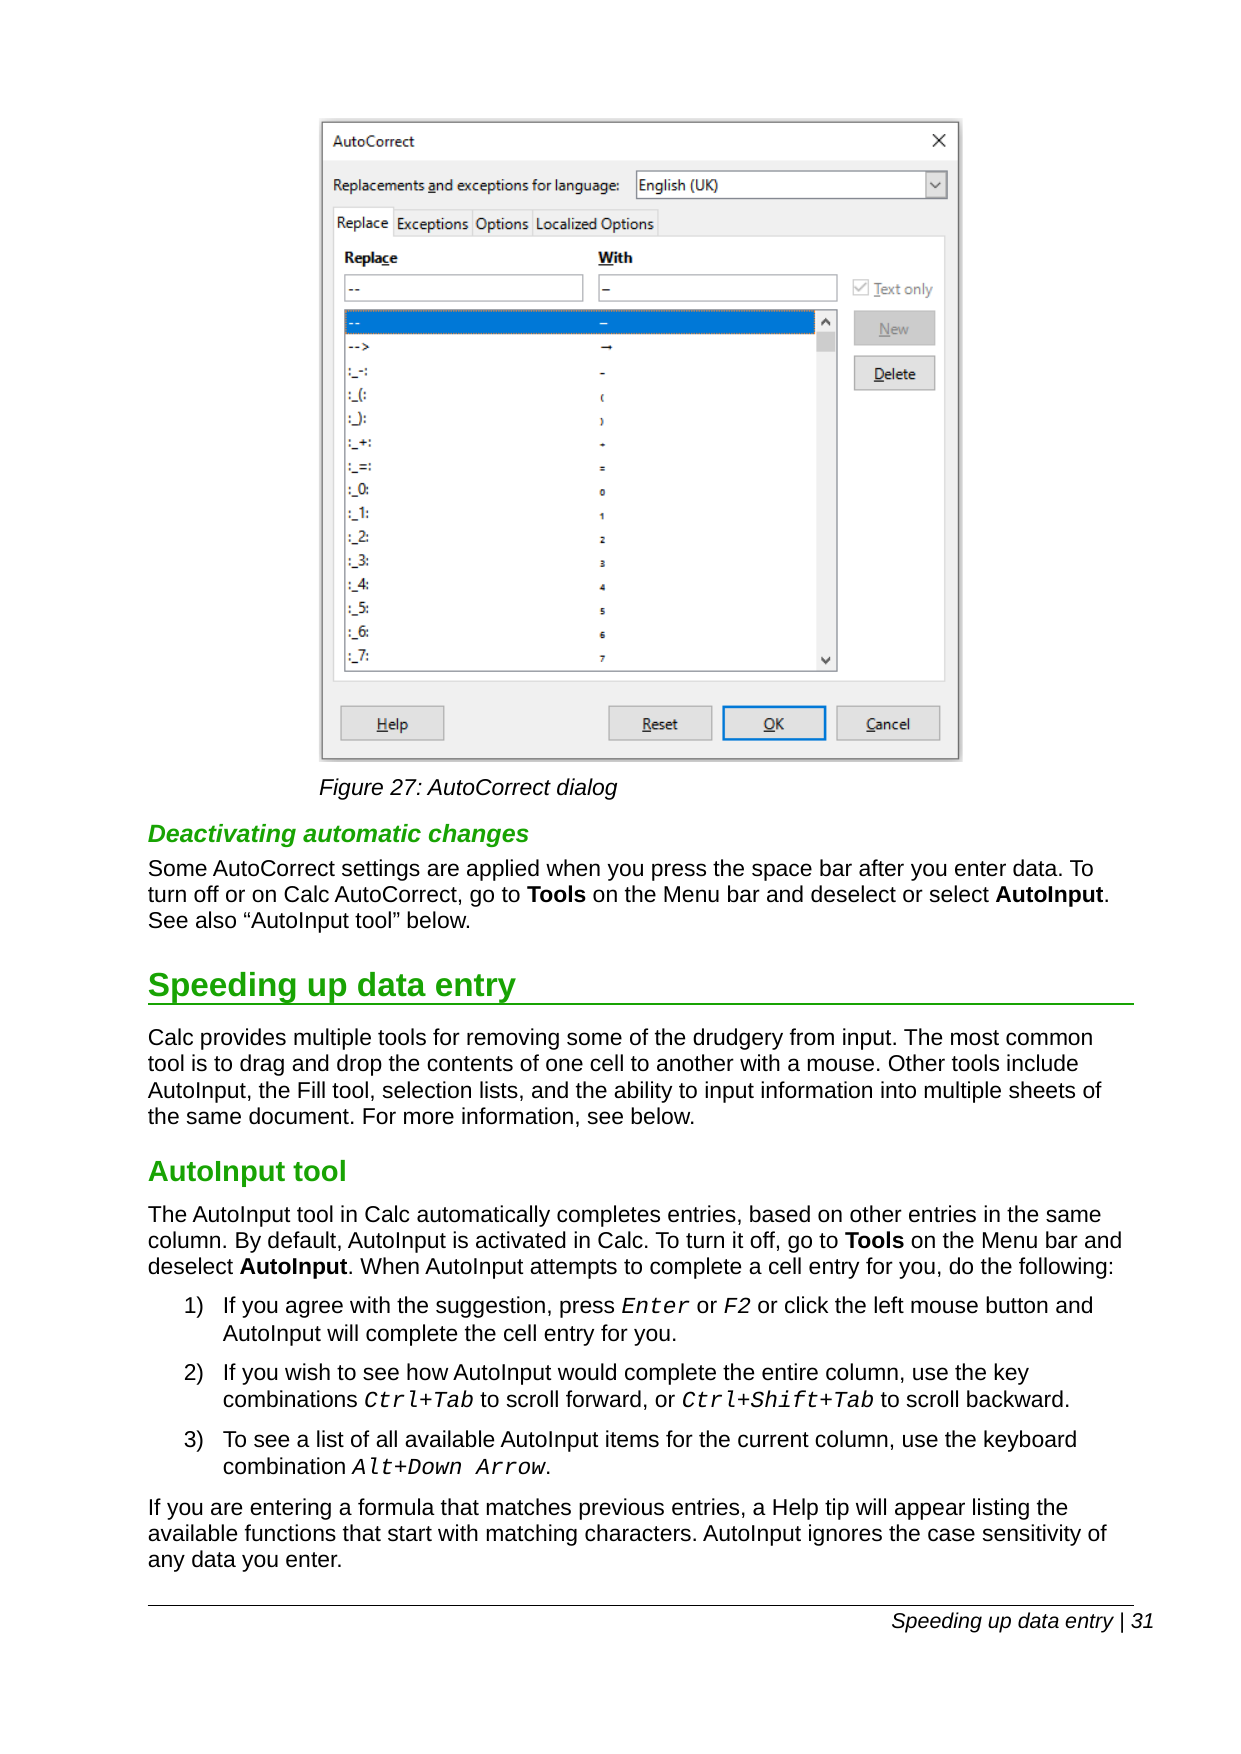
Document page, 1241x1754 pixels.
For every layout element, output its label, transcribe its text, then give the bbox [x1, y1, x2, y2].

text Figure 27: AutoCorrect dialog [319, 774, 963, 801]
picture [318, 118, 963, 762]
text The AutoInput tool in Calc automatically completes entries, based on other entries in the same column. By default, AutoInput is activated in Calc. To turn it off, go to Tools on the Menu bar and deselect AutoInput. When AutoInput attempts to complete a cell entry for you, do the following: [148, 1201, 1134, 1279]
text Some AutoCorrect settings are applied when you press the space bar after you enter data. To turn off or on Calc AutoCorrect, go to Tools on the Menu bar and deselect or select AutoInput. See also “AutoInput tool” below. [148, 854, 1134, 933]
list If you agree with the suggestion, press Enter or F2 or click the left mouse button and AutoInput will complete the cell entry for you. [204, 1292, 1134, 1347]
subtitle AutoInput tool [148, 1154, 1134, 1188]
subtitle Deactivating automatic changes [148, 819, 1134, 848]
list If you wish to see how AutoInput would complete the entire column, use the key combinations Ctrl+Tab to scroll forward, or Ctrl+Shift+Tab to scroll backward. [204, 1359, 1134, 1414]
text If you are entering a formula that matches previous entries, a Help tip will appear listing the available functions that start with matching characters. AutoInput ignores the case sensitivity of any data you enter. [148, 1494, 1134, 1573]
list To see a list of all available AutoInput items for the current column, use the keyboard combination Alt+Down Arrow. [204, 1426, 1134, 1481]
text Calc provides multiple tools for removing some of the drudgery from input. The most common tool is to drag and drop the contents of one cell to another with a mouse. Other tools include AutoInput, the Fill tool, selection lists, and the ability to input information into multiple sheets of the same document. For more information, see below. [148, 1024, 1134, 1129]
subtitle Speeding up data entry [148, 965, 1134, 1003]
